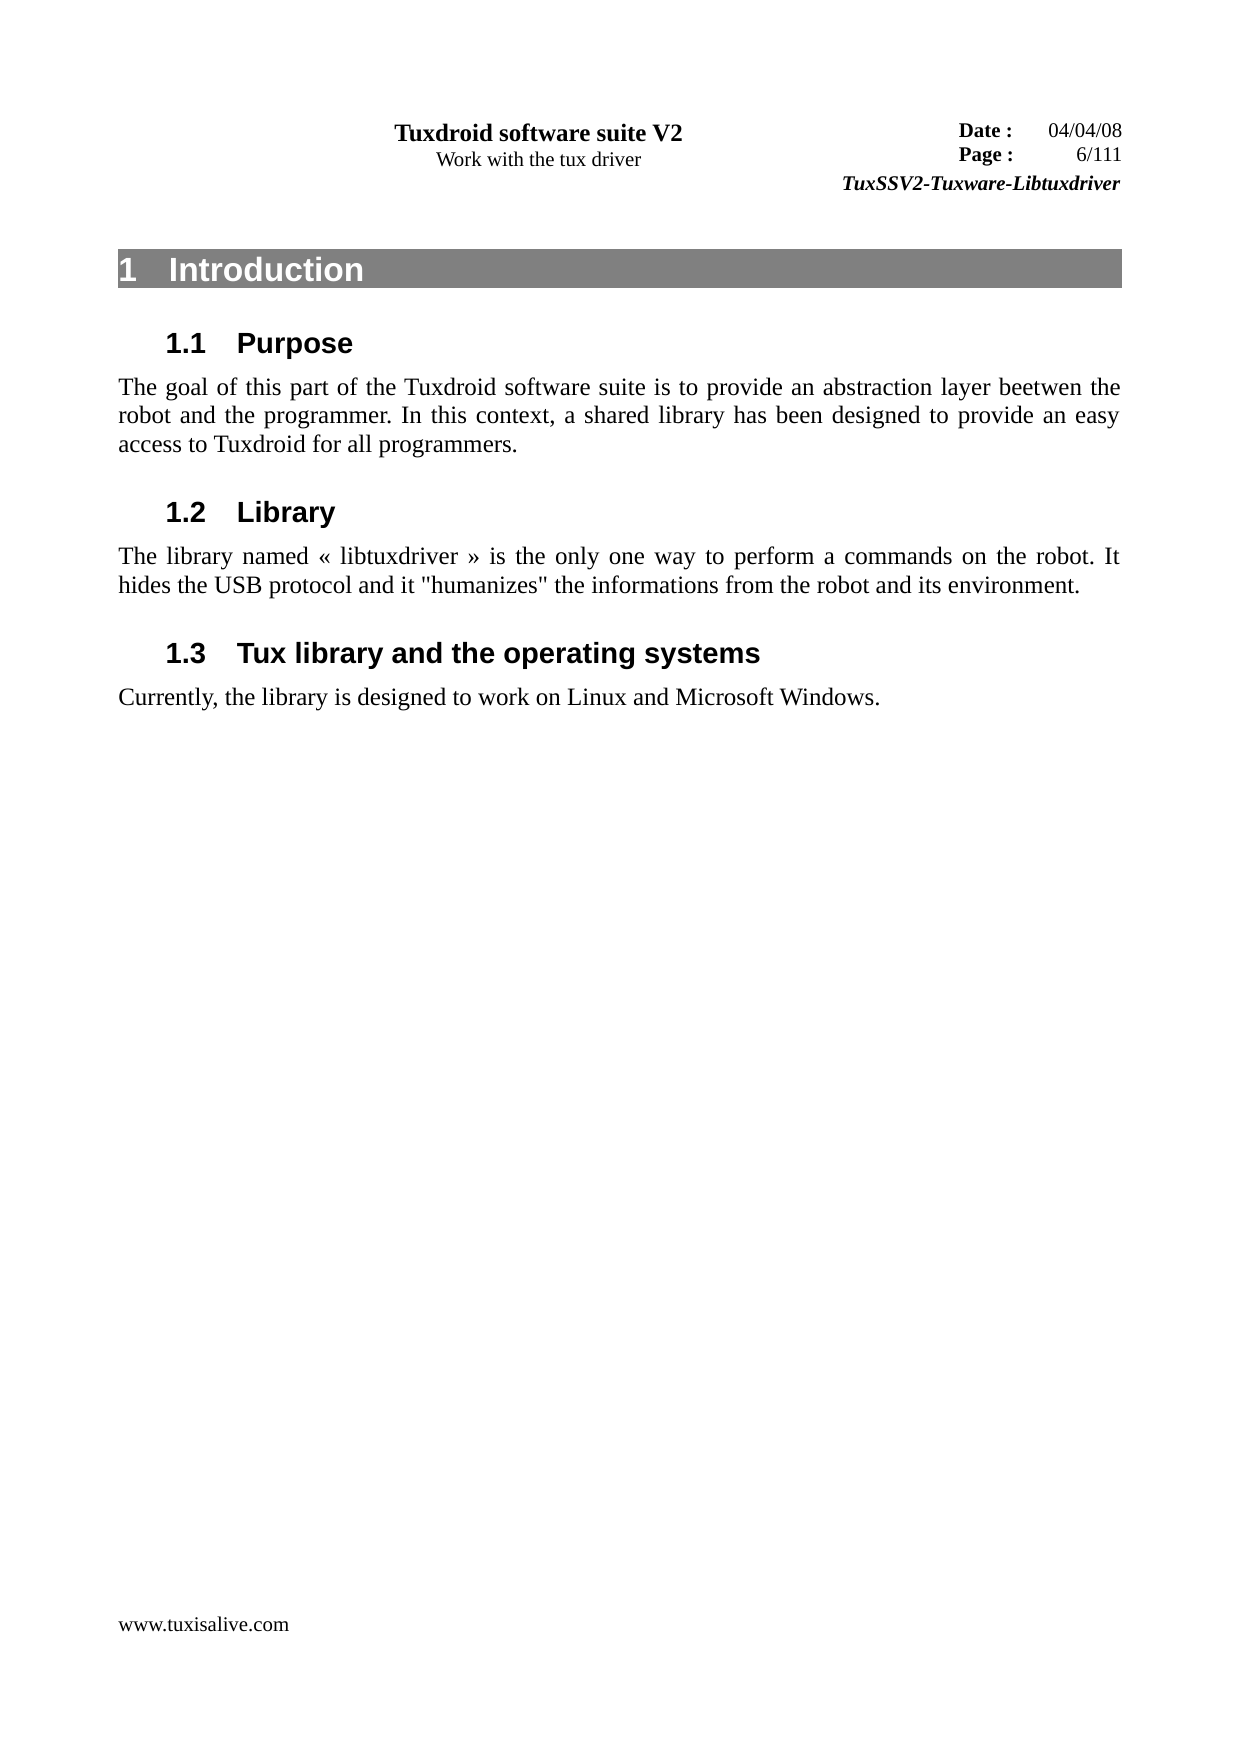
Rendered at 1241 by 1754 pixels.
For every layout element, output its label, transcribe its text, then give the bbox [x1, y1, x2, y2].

text The library named « libtuxdriver » is the only one way to perform a commands on the robot. It hides the USB protocol and it "humanizes" the informations from the robot and its environment. [118, 541, 1122, 599]
subtitle Tux library and the operating systems [165, 636, 1122, 670]
text Currently, the library is designed to work on Linux and Microsoft Windows. [118, 682, 1122, 711]
subtitle Purpose [165, 326, 1122, 359]
text The goal of this part of the Tuxdroid software suite is to provide an abstraction layer beetwen the robot and the programmer. In this context, a shared library has been designed to provide an easy access to Tuxdroid for all programmers. [118, 372, 1122, 458]
subtitle Library [165, 495, 1122, 529]
subtitle Introduction [118, 249, 1122, 288]
